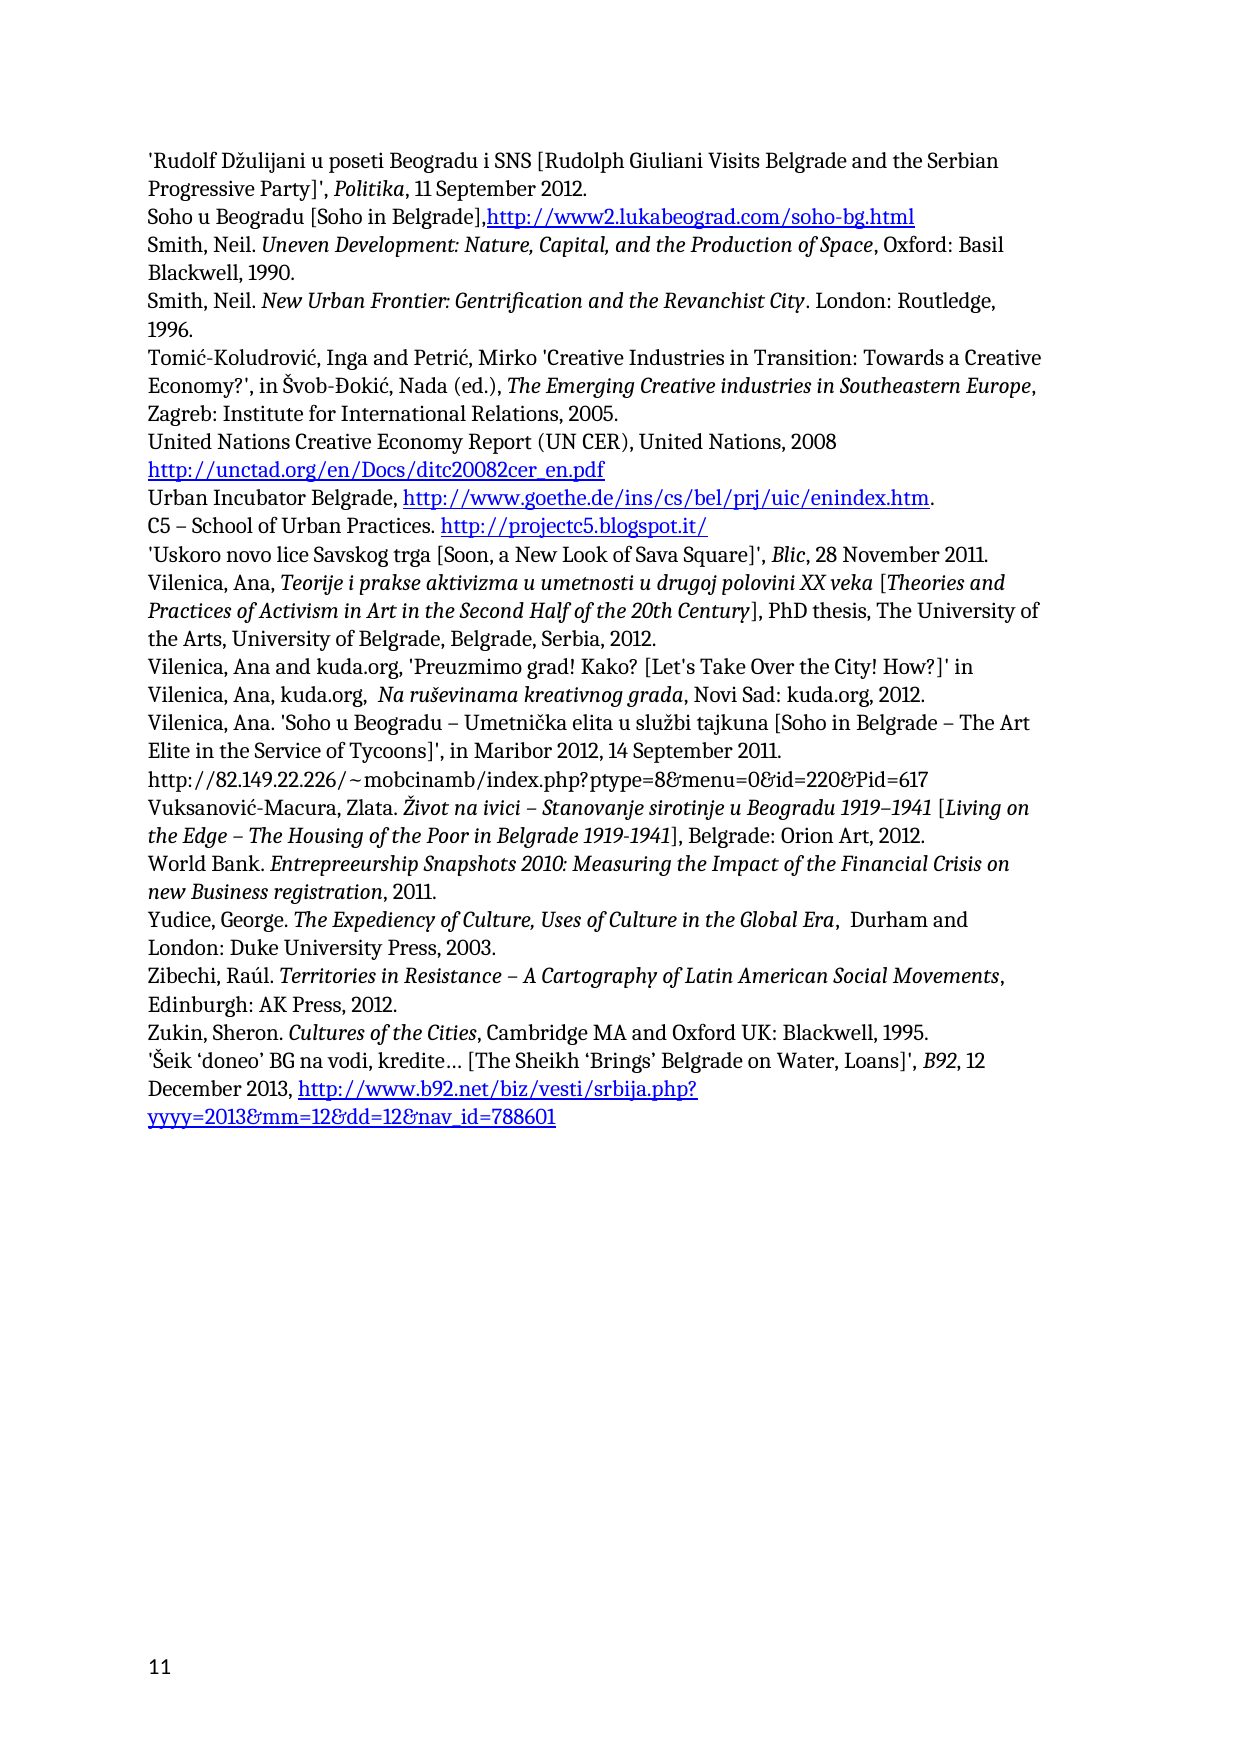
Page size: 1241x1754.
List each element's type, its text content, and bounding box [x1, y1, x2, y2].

text Tomić-Koludrović, Inga and Petrić, Mirko 'Creative Industries in Transition: Towards a Creative Economy?', in Švob-Đokić, Nada (ed.), The Emerging Creative industries in Southeastern Europe, Zagreb: Institute for International Relations, 2005. [148, 344, 1043, 427]
text Soho u Beogradu [Soho in Belgrade],http://www2.lukabeograd.com/soho-bg.html [148, 204, 1043, 230]
text Zukin, Sheron. Cultures of the Cities, Cambridge MA and Oxford UK: Blackwell, 1995. [148, 1019, 1043, 1046]
text United Nations Creative Economy Report (UN CER), United Nations, 2008 http://unctad.org/en/Docs/ditc20082cer_en.pdf [148, 429, 1043, 483]
text Zibechi, Raúl. Territories in Resistance – A Cartography of Latin American Social Movements, Edinburgh: AK Press, 2012. [148, 963, 1043, 1018]
text 'Uskoro novo lice Savskog trga [Soon, a New Look of Sava Square]', Blic, 28 November 2011. [148, 541, 1043, 568]
text Vuksanović-Macura, Zlata. Život na ivici – Stanovanje sirotinje u Beogradu 1919–1941 [Living on the Edge – The Housing of the Poor in Belgrade 1919-1941], Belgrade: Orion Art, 2012. [148, 794, 1043, 849]
text World Bank. Entrepreeurship Snapshots 2010: Measuring the Impact of the Financial Crisis on new Business registration, 2011. [148, 851, 1043, 905]
text Vilenica, Ana, Teorije i prakse aktivizma u umetnosti u drugoj polovini XX veka [Theories and Practices of Activism in Art in the Second Half of the 20th Century], PhD thesis, The University of the Arts, University of Belgrade, Belgrade, Serbia, 2012. [148, 569, 1043, 652]
text C5 – School of Urban Practices. http://projectc5.blogspot.it/ [148, 513, 1043, 539]
text Vilenica, Ana. 'Soho u Beogradu – Umetnička elita u službi tajkuna [Soho in Belgrade – The Art Elite in the Service of Tycoons]', in Maribor 2012, 14 September 2011. http://82.149.22.226/~mobcinamb/index.php?ptype=8&menu=0&id=220&Pid=617 [148, 710, 1043, 793]
text 'Šeik ‘doneo’ BG na vodi, kredite… [The Sheikh ‘Brings’ Belgrade on Water, Loans]', B92, 12 December 2013, http://www.b92.net/biz/vesti/srbija.php?yyyy=2013&mm=12&dd=12&nav_id=788601 [148, 1048, 1043, 1130]
text Urban Incubator Belgrade, http://www.goethe.de/ins/cs/bel/prj/uic/enindex.htm. [148, 485, 1043, 511]
text Smith, Neil. New Urban Frontier: Gentrification and the Revanchist City. London: Routledge, 1996. [148, 288, 1043, 343]
text Vilenica, Ana and kuda.org, 'Preuzmimo grad! Kako? [Let's Take Over the City! How?]' in Vilenica, Ana, kuda.org, Na ruševinama kreativnog grada, Novi Sad: kuda.org, 2012. [148, 654, 1043, 708]
text Yudice, George. The Expediency of Culture, Uses of Culture in the Global Era, Durham and London: Duke University Press, 2003. [148, 907, 1043, 961]
text 'Rudolf Džulijani u poseti Beogradu i SNS [Rudolph Giuliani Visits Belgrade and the Serbian Progressive Party]', Politika, 11 September 2012. [148, 148, 1043, 202]
text Smith, Neil. Uneven Development: Nature, Capital, and the Production of Space, Oxford: Basil Blackwell, 1990. [148, 232, 1043, 286]
